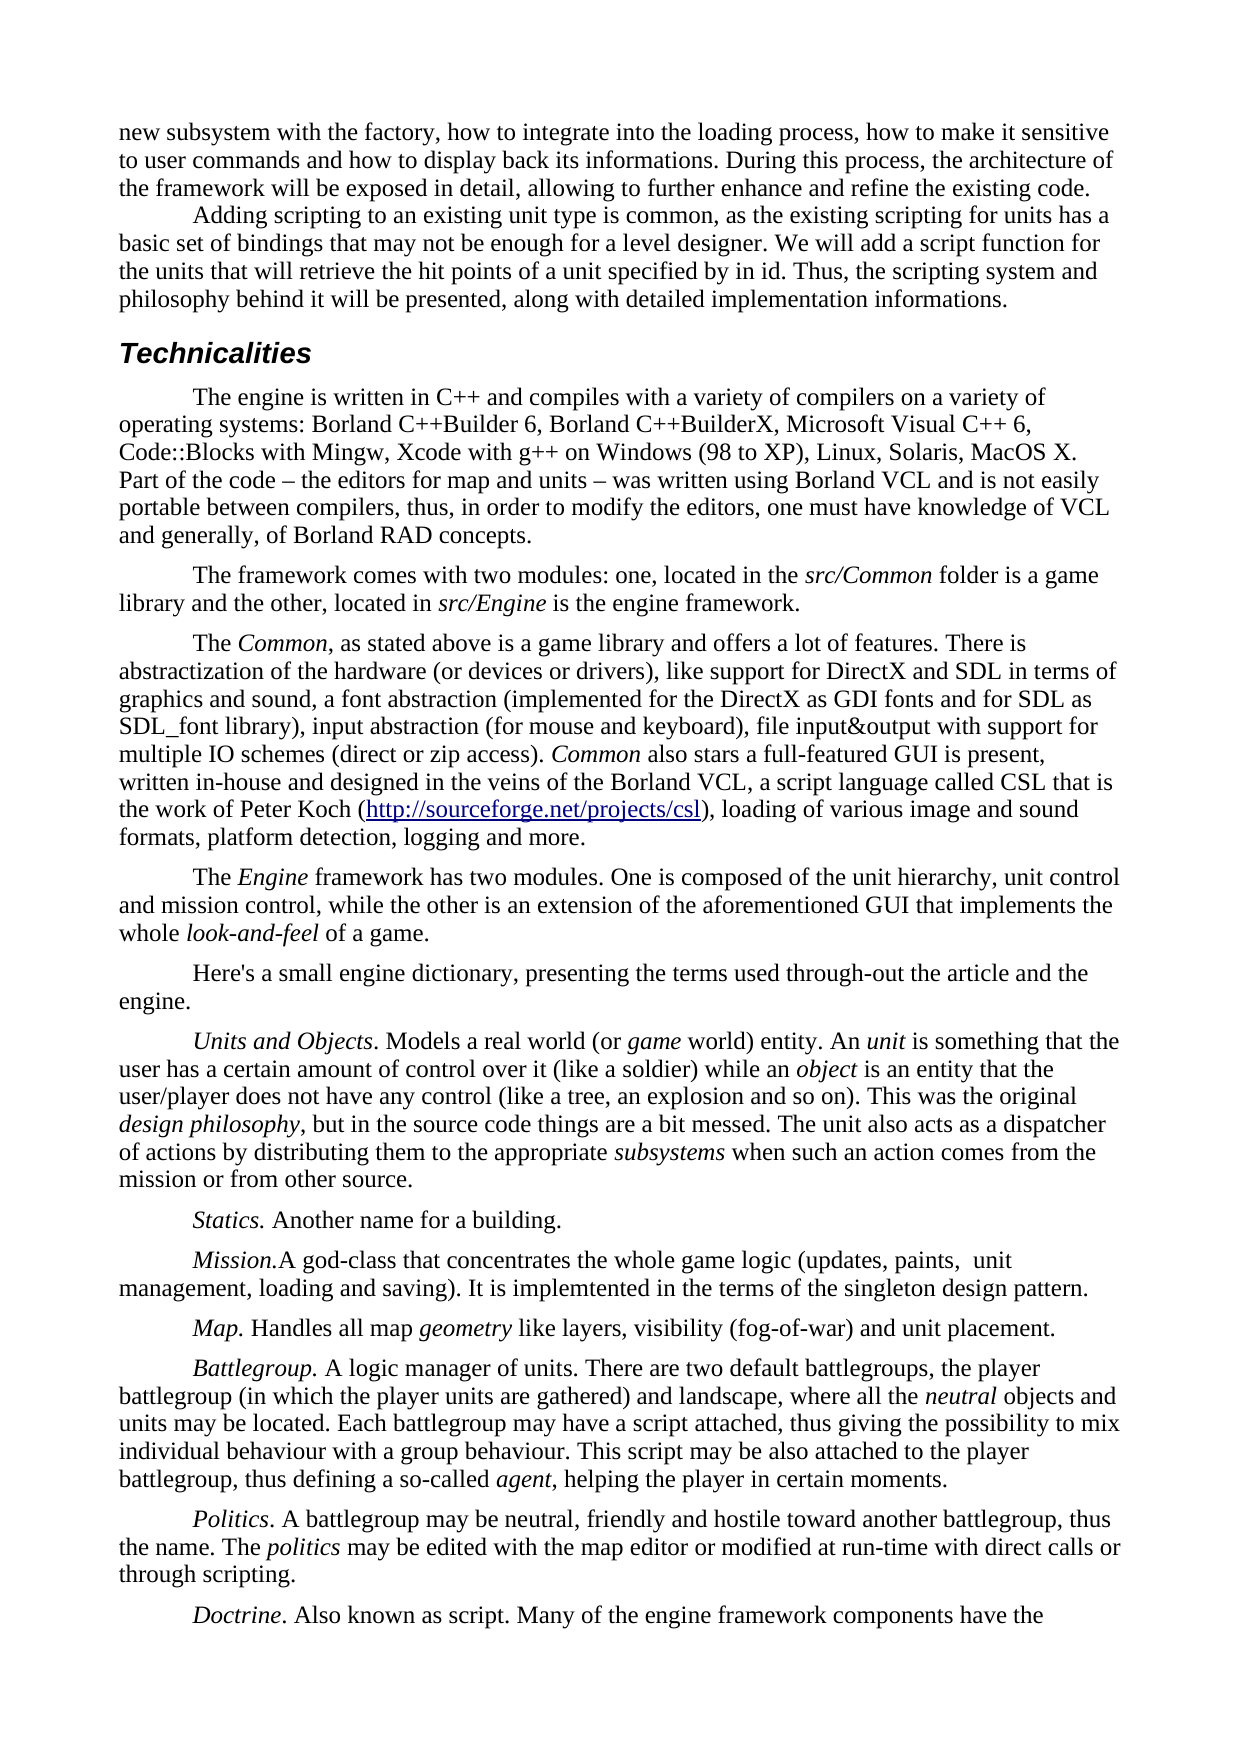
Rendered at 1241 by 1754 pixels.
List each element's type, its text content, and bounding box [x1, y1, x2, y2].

text Statics. Another name for a building. [118, 1206, 1122, 1233]
text Doctrine. Also known as script. Many of the engine framework components have the [118, 1601, 1122, 1628]
text The framework comes with two modules: one, located in the src/Common folder is a game library and the other, located in src/Engine is the engine framework. [118, 561, 1122, 617]
text The engine is written in C++ and compiles with a variety of compilers on a variety of operating systems: Borland C++Builder 6, Borland C++BuilderX, Microsoft Visual C++ 6, Code::Blocks with Mingw, Xcode with g++ on Windows (98 to XP), Linux, Solaris, MacOS X. Part of the code – the editors for map and units – was written using Borland VCL and is not easily portable between compilers, thus, in order to modify the editors, one must have knowledge of VCL and generally, of Borland RAD concepts. [118, 383, 1122, 549]
text Mission.A god-class that concentrates the whole game logic (updates, paints, unit management, loading and saving). It is implemtented in the terms of the singleton design pattern. [118, 1246, 1122, 1301]
text Politics. A battlegroup may be neutral, friendly and hostile toward another battlegroup, thus the name. The politics may be edited with the map editor or modified at run-time with direct calls or through scripting. [118, 1505, 1122, 1588]
subtitle Technicalities [118, 337, 1122, 370]
text Battlegroup. A logic manager of units. There are two default battlegroups, the player battlegroup (in which the player units are gathered) and landscape, where all the neutral objects and units may be located. Each battlegroup may have a script attached, thus giving the possibility to mix individual behaviour with a group behaviour. This script may be also attached to the player battlegroup, thus defining a so-called agent, helping the player in certain moments. [118, 1354, 1122, 1493]
text Units and Objects. Models a real world (or game world) entity. An unit is something that the user has a certain amount of control over it (like a soldier) while an object is an entity that the user/player does not have any control (like a tree, an explosion and so on). This was the original design philosophy, but in the source code things are a bit messed. The unit also acts as a dispatcher of actions by distributing them to the appropriate subsystems when such an action comes from the mission or from other source. [118, 1027, 1122, 1193]
text Here's a small engine dictionary, presenting the terms used through-out the article and the engine. [118, 959, 1122, 1014]
text new subsystem with the factory, how to integrate into the loading process, how to make it sensitive to user commands and how to display back its informations. During this process, the architecture of the framework will be exposed in detail, allowing to further enhance and refine the existing code. Adding scripting to an existing unit type is common, as the existing scripting for units has a basic set of bindings that may not be enough for a level designer. We will add a script function for the units that will retrieve the hit points of a unit specified by in id. Thus, the scripting system and philosophy behind it will be presented, along with detailed implementation informations. [118, 118, 1122, 312]
text The Common, as stated above is a game library and offers a lot of features. There is abstractization of the hardware (or devices or drivers), like support for DirectX and SDL in terms of graphics and sound, a font abstraction (implemented for the DirectX as GDI fonts and for SDL as SDL_font library), input abstraction (for mouse and keyboard), file input&output with support for multiple IO schemes (direct or zip access). Common also stars a full-featured GUI is present, written in-house and designed in the veins of the Borland VCL, a script language called CSL that is the work of Peter Koch (http://sourceforge.net/projects/csl), loading of various image and sound formats, platform detection, logging and more. [118, 629, 1122, 851]
text Map. Handles all map geometry like layers, visibility (fog-of-war) and unit placement. [118, 1314, 1122, 1342]
text The Engine framework has two modules. One is composed of the unit hierarchy, unit control and mission control, while the other is an extension of the aforementioned GUI that implements the whole look-and-feel of a game. [118, 863, 1122, 947]
